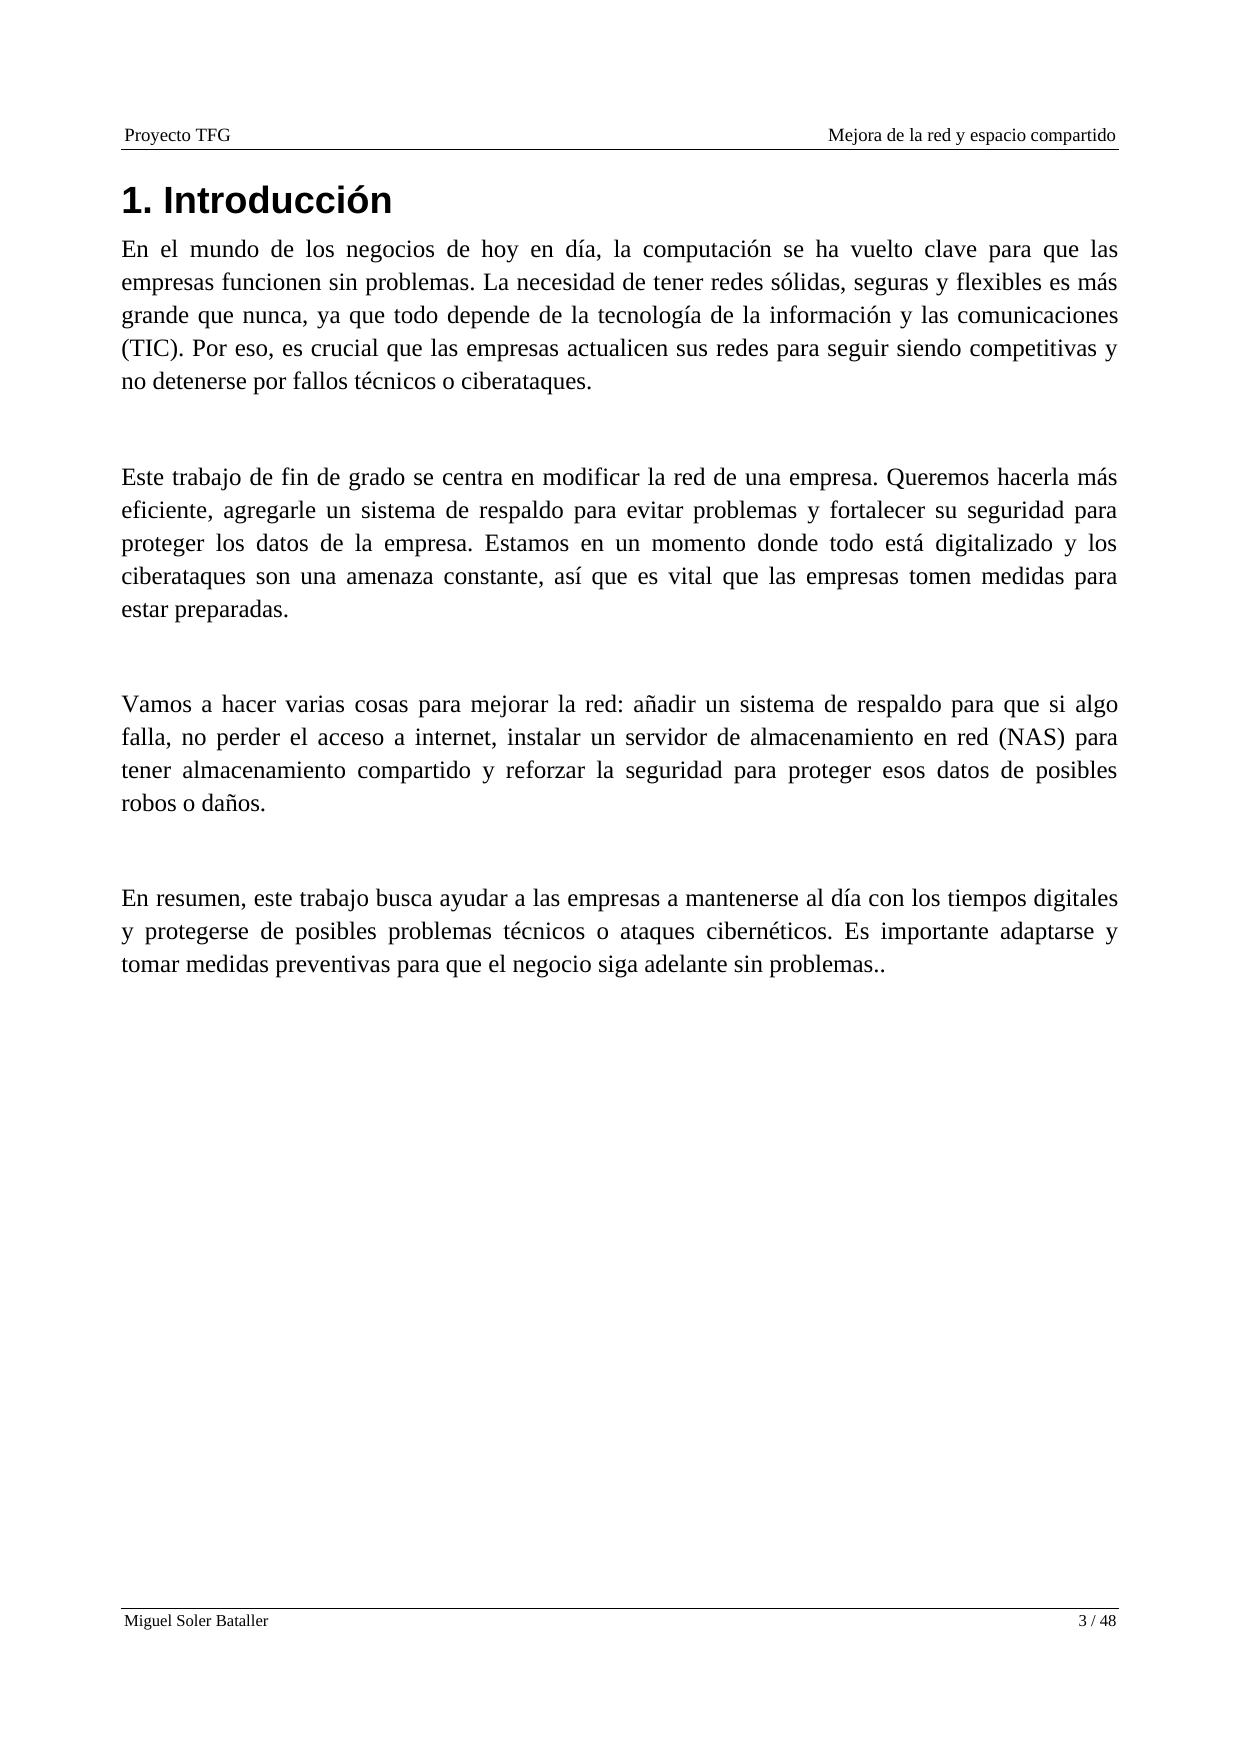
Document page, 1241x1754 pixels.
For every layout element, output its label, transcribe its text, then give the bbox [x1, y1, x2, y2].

text En el mundo de los negocios de hoy en día, la computación se ha vuelto clave para que las empresas funcionen sin problemas. La necesidad de tener redes sólidas, seguras y flexibles es más grande que nunca, ya que todo depende de la tecnología de la información y las comunicaciones (TIC). Por eso, es crucial que las empresas actualicen sus redes para seguir siendo competitivas y no detenerse por fallos técnicos o ciberataques. [121, 234, 1119, 395]
text En resumen, este trabajo busca ayudar a las empresas a mantenerse al día con los tiempos digitales y protegerse de posibles problemas técnicos o ataques cibernéticos. Es importante adaptarse y tomar medidas preventivas para que el negocio siga adelante sin problemas.. [121, 883, 1119, 978]
text Vamos a hacer varias cosas para mejorar la red: añadir un sistema de respaldo para que si algo falla, no perder el acceso a internet, instalar un servidor de almacenamiento en red (NAS) para tener almacenamiento compartido y reforzar la seguridad para proteger esos datos de posibles robos o daños. [121, 689, 1119, 817]
text Este trabajo de fin de grado se centra en modificar la red de una empresa. Queremos hacerla más eficiente, agregarle un sistema de respaldo para evitar problemas y fortalecer su seguridad para proteger los datos de la empresa. Estamos en un momento donde todo está digitalizado y los ciberataques son una amenaza constante, así que es vital que las empresas tomen medidas para estar preparadas. [121, 462, 1119, 622]
subtitle 1. Introducción [121, 178, 1119, 222]
